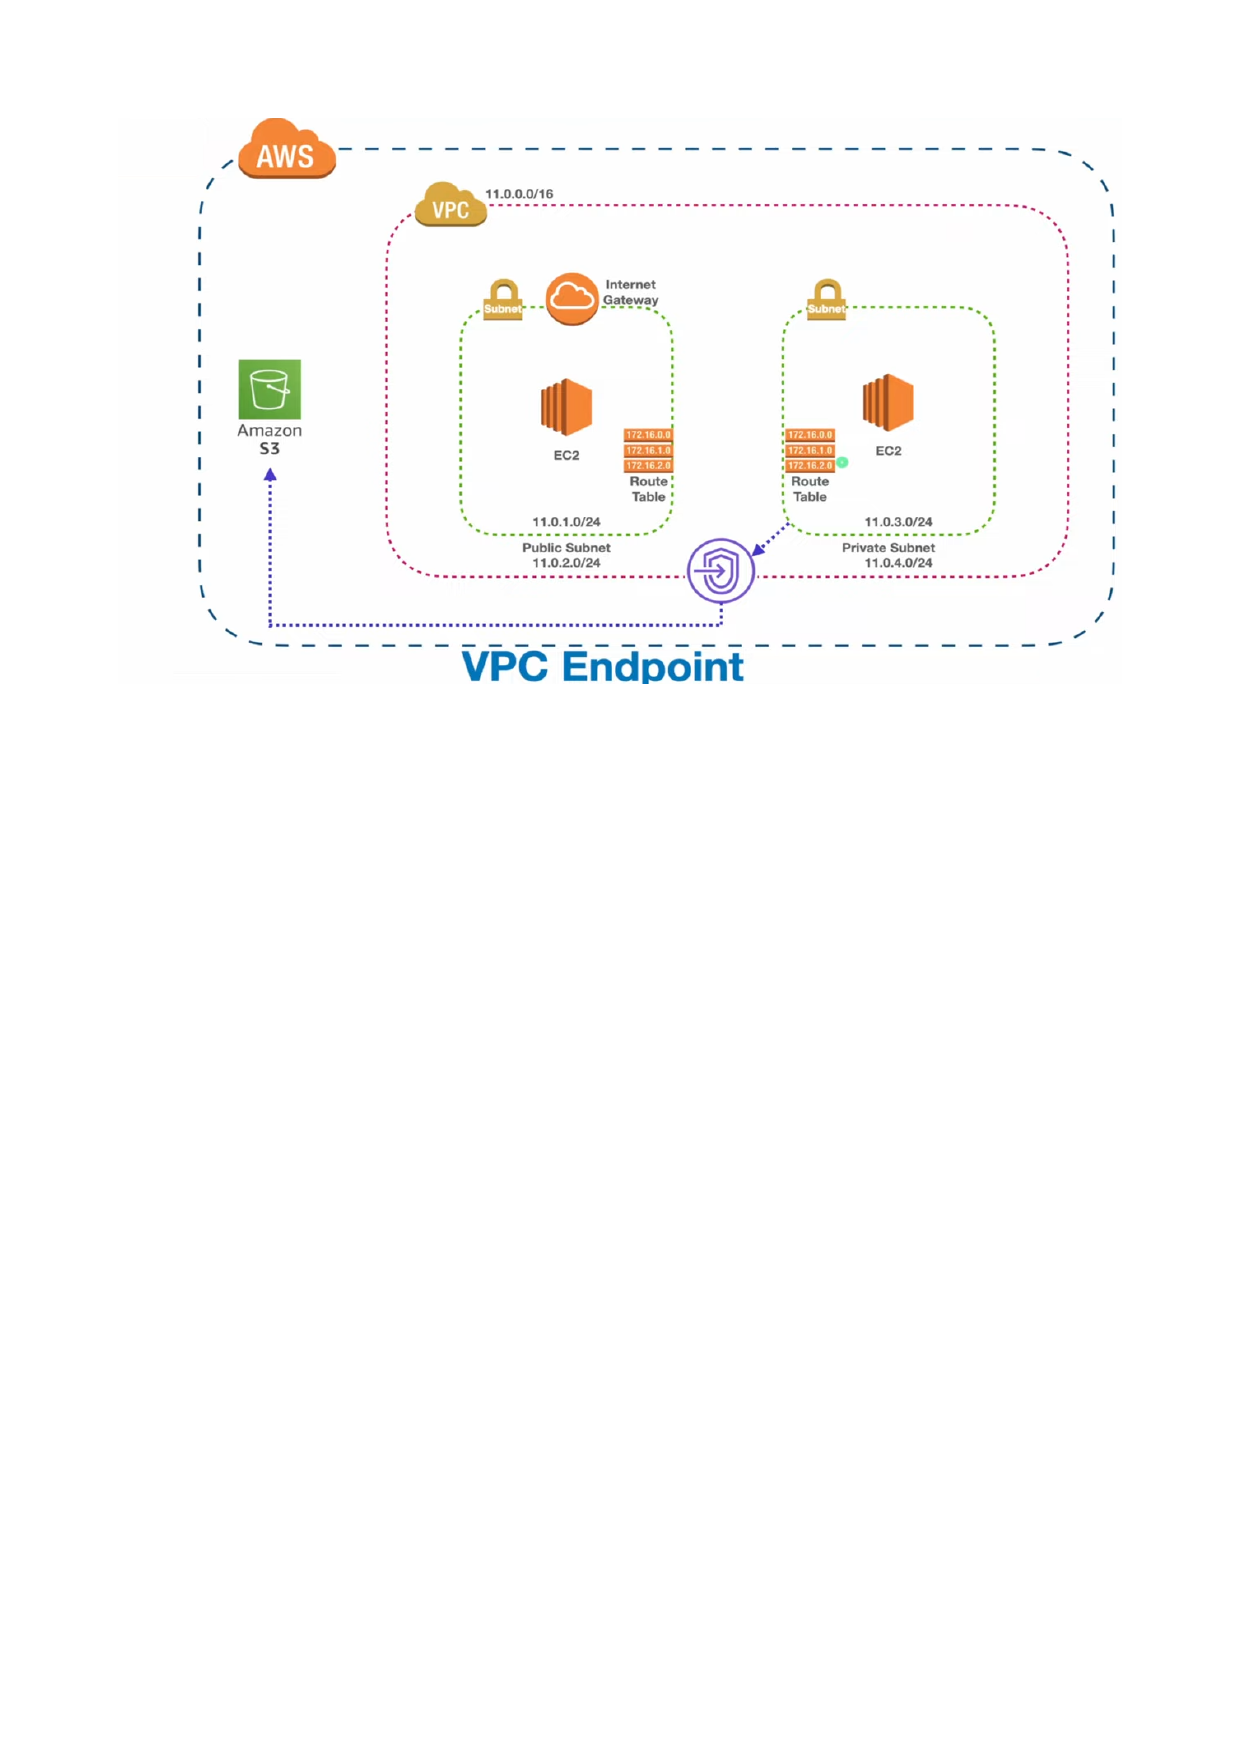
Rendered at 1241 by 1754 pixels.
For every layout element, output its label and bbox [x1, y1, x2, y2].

picture [118, 118, 1123, 684]
